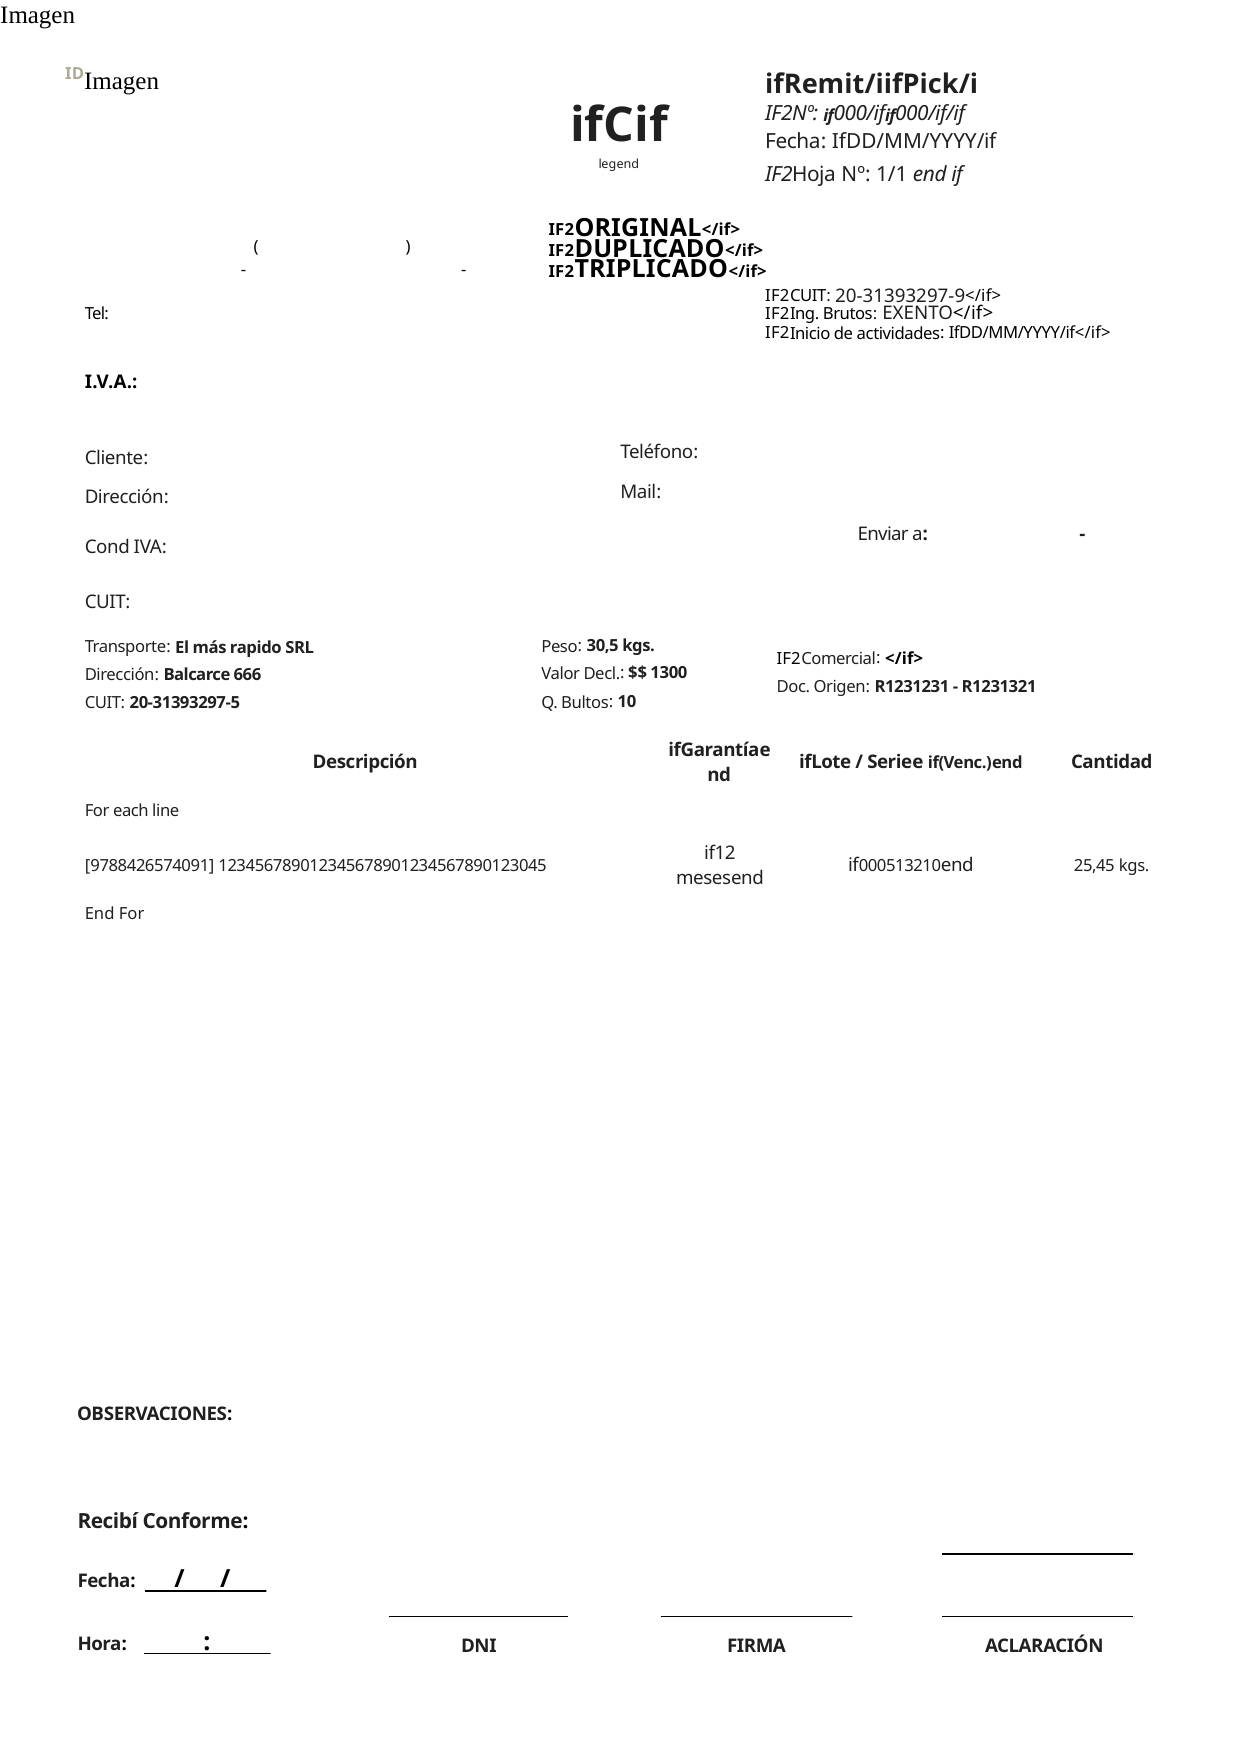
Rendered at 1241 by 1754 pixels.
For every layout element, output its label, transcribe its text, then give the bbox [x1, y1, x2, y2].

table_cell if000513210end [774, 833, 1047, 896]
table_header [665, 793, 774, 833]
table_cell [9788426574091] 123456789012345678901234567890123045 [65, 833, 665, 896]
table_header [935, 793, 1047, 833]
table_cell [774, 896, 935, 937]
table_cell [1048, 896, 1175, 937]
table_cell 25,45 kgs. [1048, 833, 1175, 896]
table_header [774, 793, 935, 833]
table_cell if12 mesesend [665, 833, 774, 896]
table_cell [665, 896, 774, 937]
table_cell End For [65, 896, 665, 937]
table_header For each line [65, 793, 665, 833]
table_header [1048, 793, 1175, 833]
table_cell [935, 896, 1047, 937]
